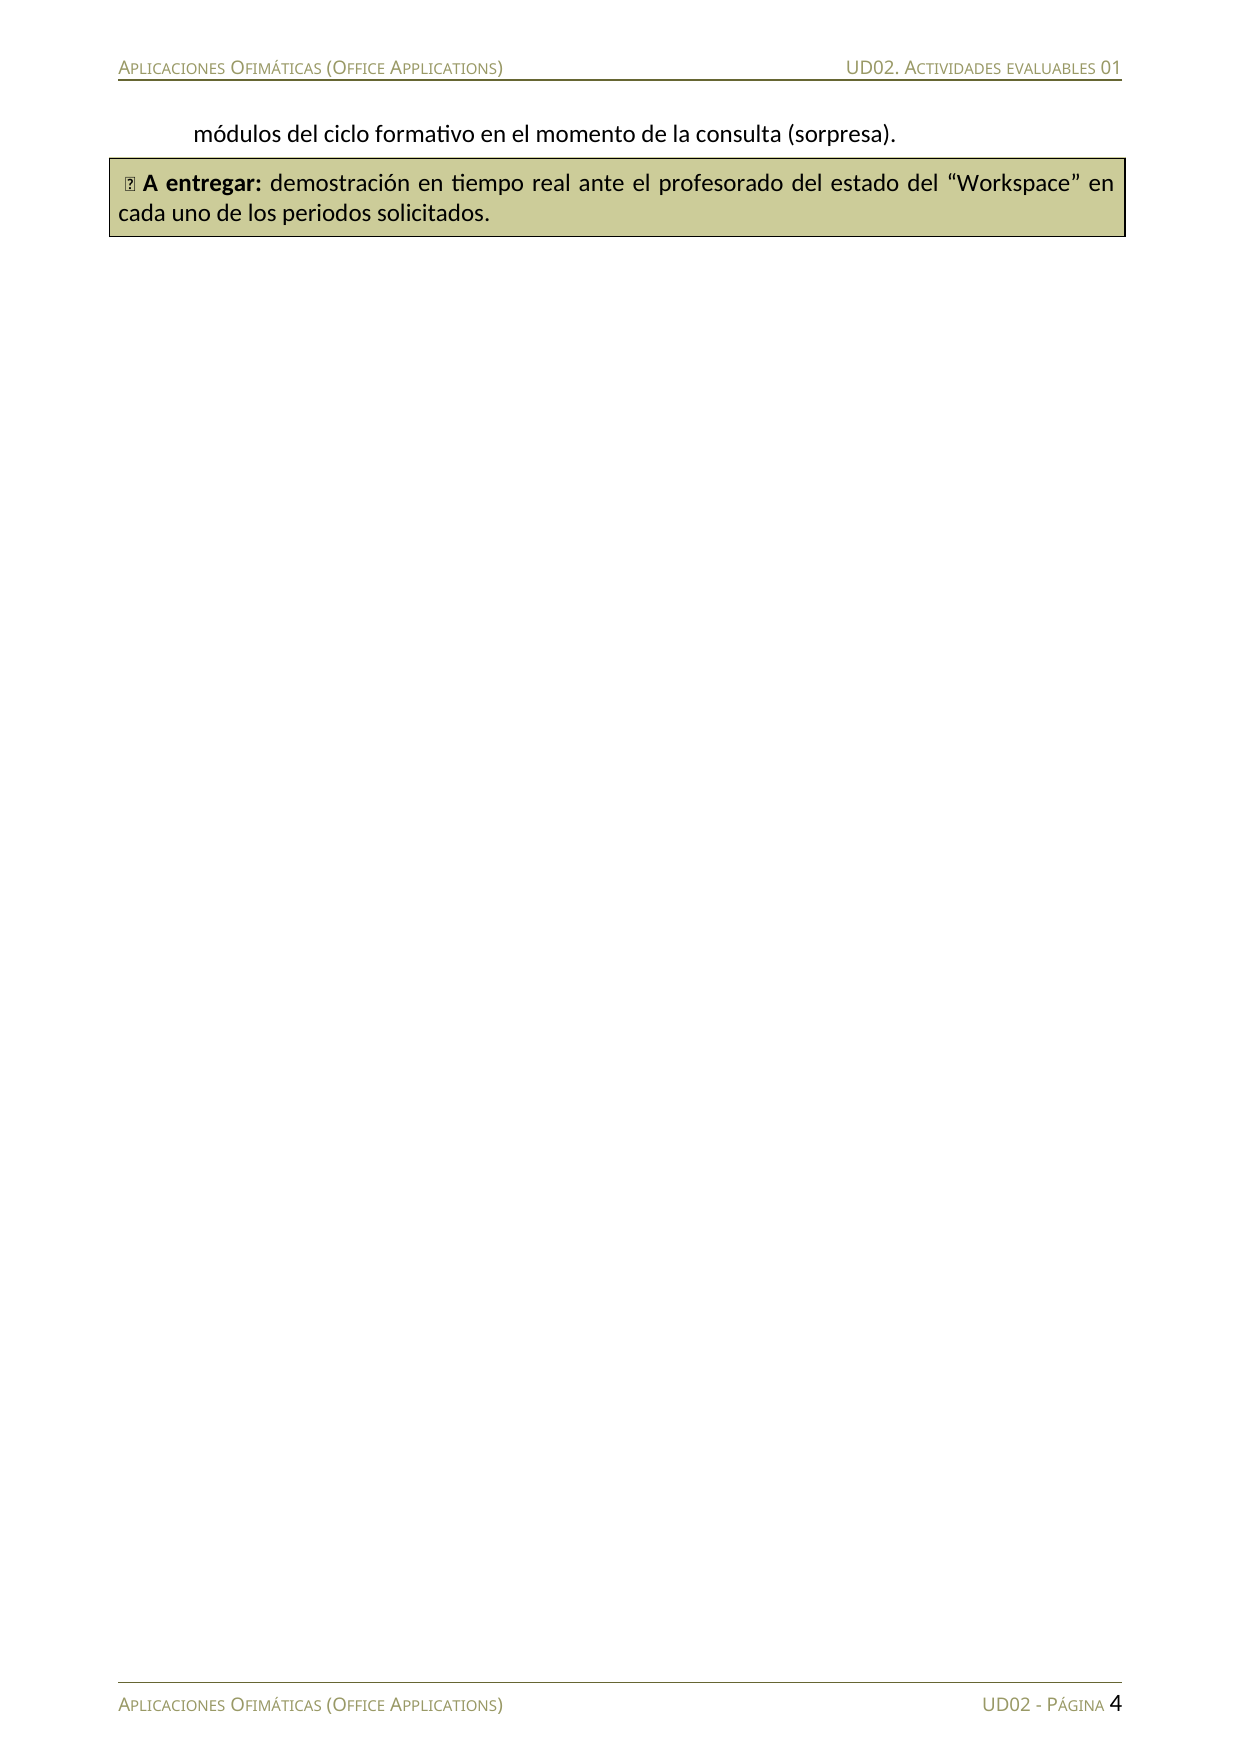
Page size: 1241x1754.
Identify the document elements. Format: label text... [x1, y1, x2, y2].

text 📕 A entregar: demostración en tiempo real ante el profesorado del estado del “Workspace” en cada uno de los periodos solicitados. [110, 159, 1124, 236]
list módulos del ciclo formativo en el momento de la consulta (sorpresa). [156, 118, 1122, 148]
